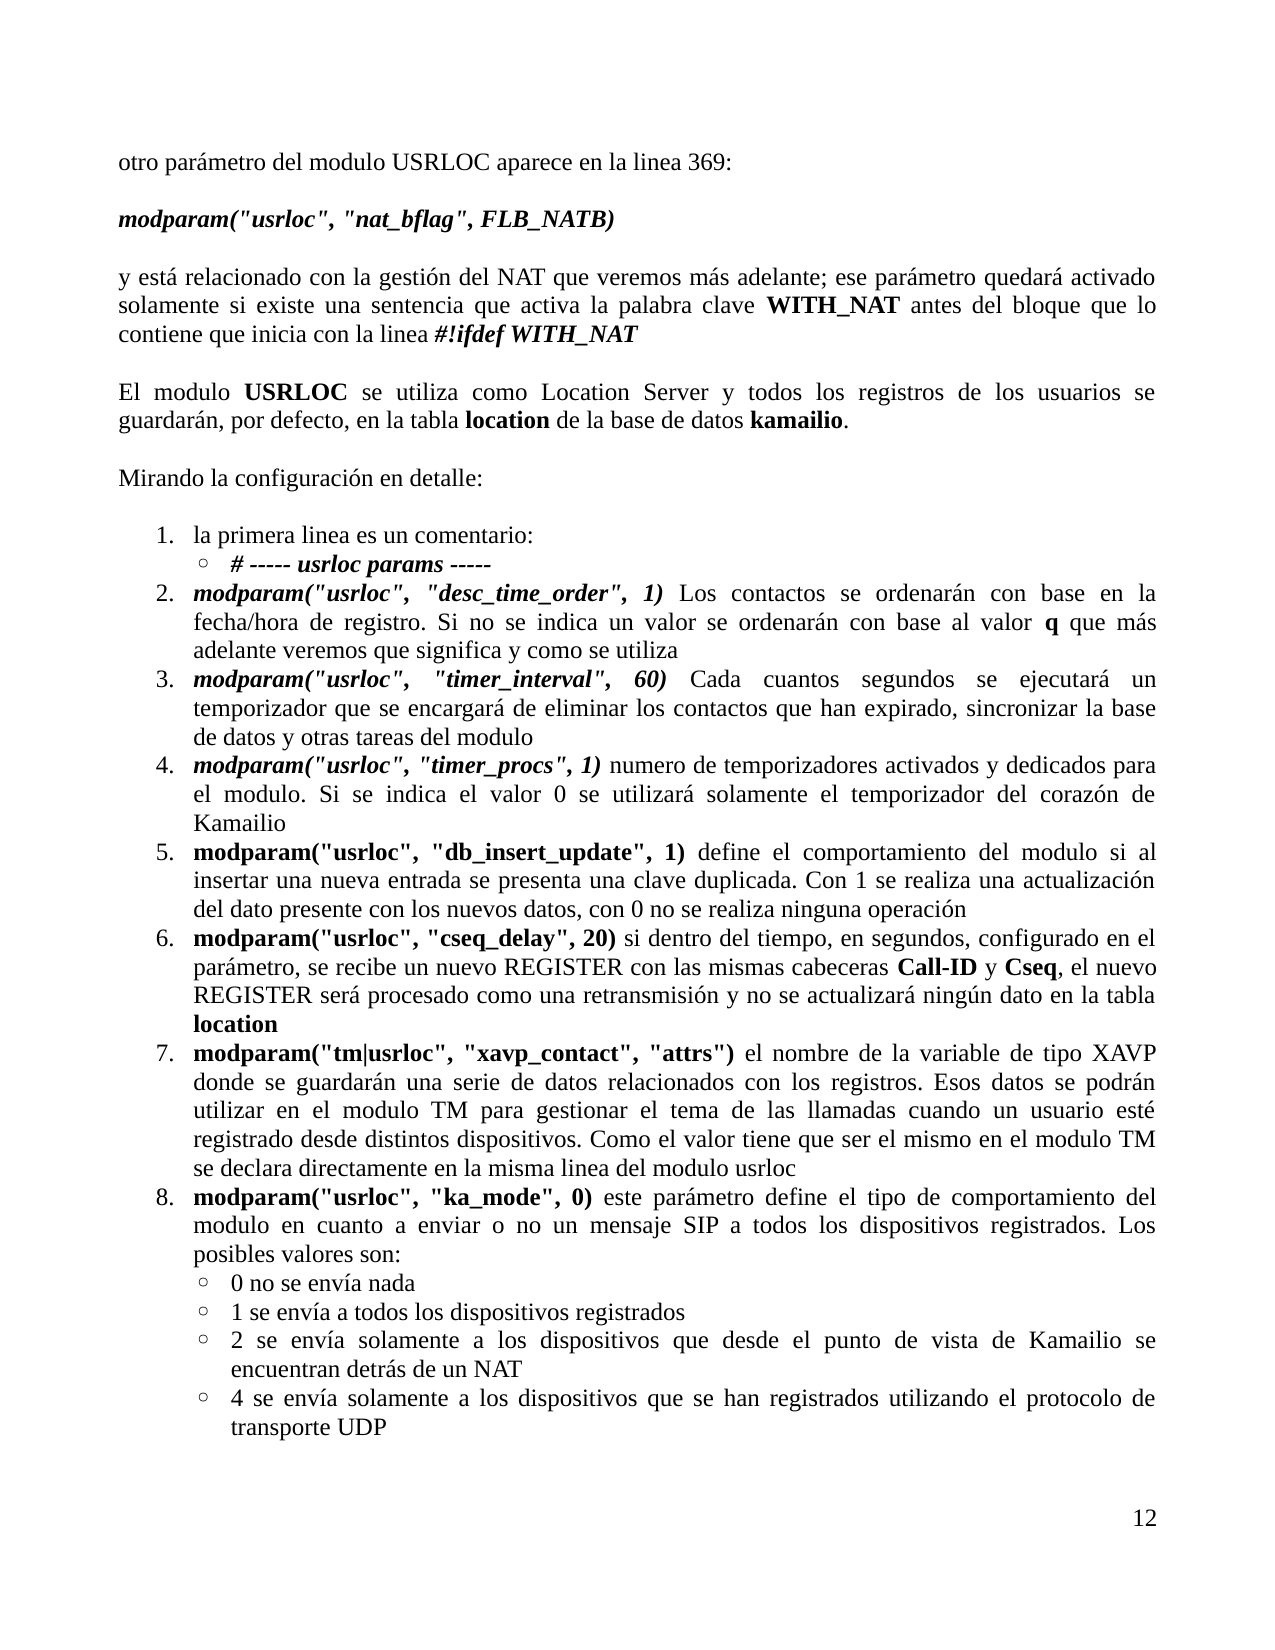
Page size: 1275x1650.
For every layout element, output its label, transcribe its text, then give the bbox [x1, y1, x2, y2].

list modparam("tm|usrloc", "xavp_contact", "attrs") el nombre de la variable de tipo XAVP donde se guardarán una serie de datos relacionados con los registros. Esos datos se podrán utilizar en el modulo TM para gestionar el tema de las llamadas cuando un usuario esté registrado desde distintos dispositivos. Como el valor tiene que ser el mismo en el modulo TM se declara directamente en la misma linea del modulo usrloc [156, 1038, 1157, 1182]
text El modulo USRLOC se utiliza como Location Server y todos los registros de los usuarios se guardarán, por defecto, en la tabla location de la base de datos kamailio. [118, 377, 1157, 434]
list modparam("usrloc", "timer_interval", 60) Cada cuantos segundos se ejecutará un temporizador que se encargará de eliminar los contactos que han expirado, sincronizar la base de datos y otras tareas del modulo [156, 664, 1157, 751]
text modparam("usrloc", "nat_bflag", FLB_NATB) [118, 204, 1157, 233]
list modparam("usrloc", "cseq_delay", 20) si dentro del tiempo, en segundos, configurado en el parámetro, se recibe un nuevo REGISTER con las mismas cabeceras Call-ID y Cseq, el nuevo REGISTER será procesado como una retransmisión y no se actualizará ningún dato en la tabla location [156, 923, 1157, 1038]
list la primera linea es un comentario: [156, 521, 1157, 549]
list 4 se envía solamente a los dispositivos que se han registrados utilizando el protocolo de transporte UDP [193, 1383, 1157, 1441]
list modparam("usrloc", "timer_procs", 1) numero de temporizadores activados y dedicados para el modulo. Si se indica el valor 0 se utilizará solamente el temporizador del corazón de Kamailio [156, 751, 1157, 837]
list 0 no se envía nada [193, 1268, 1157, 1297]
list modparam("usrloc", "desc_time_order", 1) Los contactos se ordenarán con base en la fecha/hora de registro. Si no se indica un valor se ordenarán con base al valor q que más adelante veremos que significa y como se utiliza [156, 578, 1157, 664]
text y está relacionado con la gestión del NAT que veremos más adelante; ese parámetro quedará activado solamente si existe una sentencia que activa la palabra clave WITH_NAT antes del bloque que lo contiene que inicia con la linea #!ifdef WITH_NAT [118, 262, 1157, 348]
list # ----- usrloc params ----- [193, 549, 1157, 578]
list 1 se envía a todos los dispositivos registrados [193, 1297, 1157, 1326]
list 2 se envía solamente a los dispositivos que desde el punto de vista de Kamailio se encuentran detrás de un NAT [193, 1326, 1157, 1383]
text Mirando la configuración en detalle: [118, 463, 1157, 492]
text otro parámetro del modulo USRLOC aparece en la linea 369: [118, 147, 1157, 176]
list modparam("usrloc", "ka_mode", 0) este parámetro define el tipo de comportamiento del modulo en cuanto a enviar o no un mensaje SIP a todos los dispositivos registrados. Los posibles valores son: [156, 1182, 1157, 1268]
list modparam("usrloc", "db_insert_update", 1) define el comportamiento del modulo si al insertar una nueva entrada se presenta una clave duplicada. Con 1 se realiza una actualización del dato presente con los nuevos datos, con 0 no se realiza ninguna operación [156, 837, 1157, 923]
